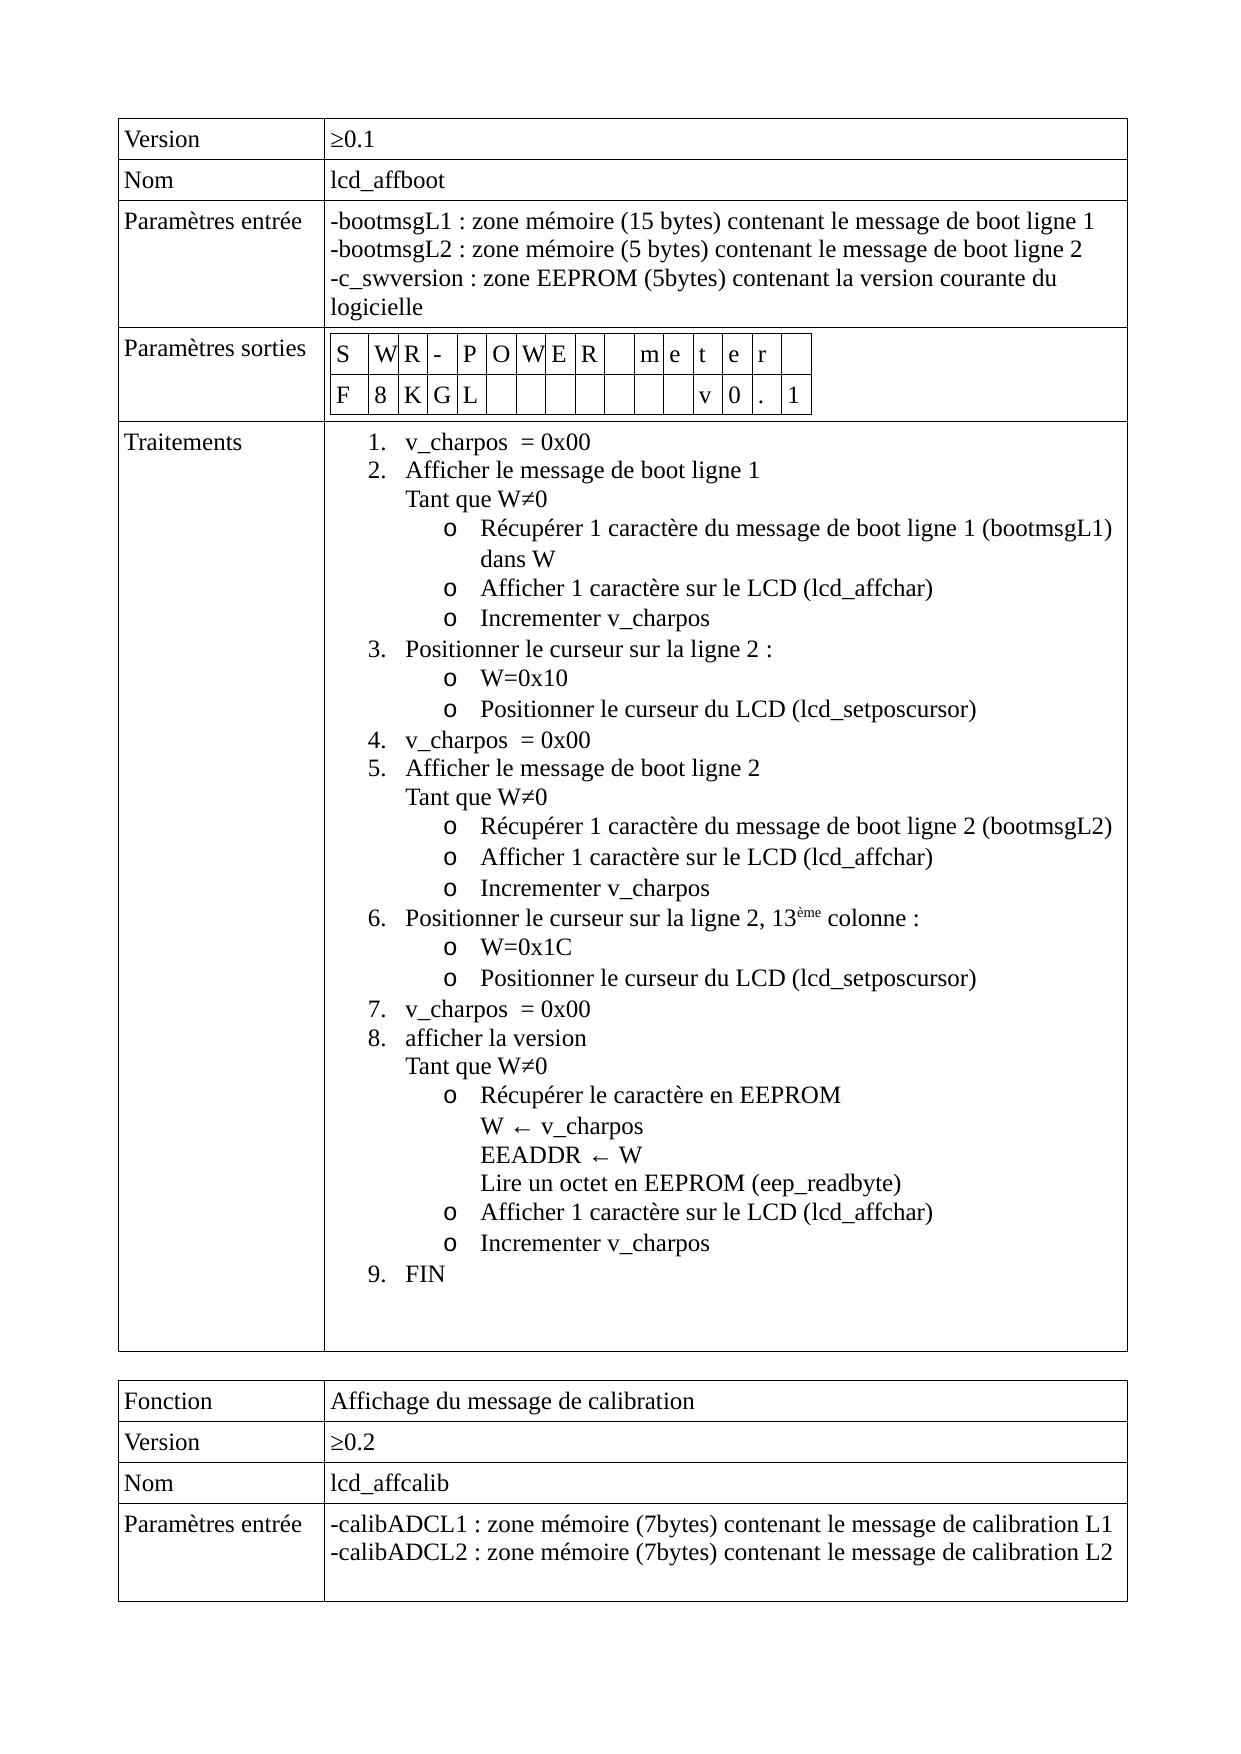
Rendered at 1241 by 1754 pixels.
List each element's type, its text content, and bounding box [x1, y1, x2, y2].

table_cell -bootmsgL1 : zone mémoire (15 bytes) contenant le message de boot ligne 1 -bootmsgL2 : zone mémoire (5 bytes) contenant le message de boot ligne 2 -c_swversion : zone EEPROM (5bytes) contenant la version courante du logicielle [325, 201, 1127, 327]
table_header t [694, 334, 722, 373]
table_cell -calibADCL1 : zone mémoire (7bytes) contenant le message de calibration L1 -calibADCL2 : zone mémoire (7bytes) contenant le message de calibration L2 [325, 1504, 1127, 1601]
table_cell [605, 375, 634, 414]
table_cell Nom [119, 160, 324, 199]
table_cell ≥0.2 [325, 1422, 1127, 1462]
table_header m [635, 334, 663, 373]
table_header E [546, 334, 575, 373]
table_cell 0 [723, 375, 752, 414]
table_header P [458, 334, 486, 373]
table_cell 1 [782, 375, 811, 414]
table_header r [753, 334, 781, 373]
table_header R [576, 334, 604, 373]
table_header - [428, 334, 457, 373]
table_cell Paramètres sorties [119, 328, 324, 421]
table_cell 8 [369, 375, 398, 414]
table_header e [664, 334, 693, 373]
table_header e [723, 334, 752, 373]
table_cell Traitements [119, 422, 324, 1351]
table_cell Paramètres entrée [119, 1504, 324, 1601]
table_cell Version [119, 1422, 324, 1462]
table_cell v [694, 375, 722, 414]
table_cell F [331, 375, 368, 414]
table_cell [635, 375, 663, 414]
table_header W [369, 334, 398, 373]
table_cell v_charpos = 0x00 Afficher le message de boot ligne 1 Tant que W≠0 Récupérer 1 caractère du message de boot ligne 1 (bootmsgL1) dans W Afficher 1 caractère sur le LCD (lcd_affchar) Incrementer v_charpos Positionner le curseur sur la ligne 2 : W=0x10 Positionner le curseur du LCD (lcd_setposcursor) v_charpos = 0x00 Afficher le message de boot ligne 2 Tant que W≠0 Récupérer 1 caractère du message de boot ligne 2 (bootmsgL2) Afficher 1 caractère sur le LCD (lcd_affchar) Incrementer v_charpos Positionner le curseur sur la ligne 2, 13ème colonne : W=0x1C Positionner le curseur du LCD (lcd_setposcursor) v_charpos = 0x00 afficher la version Tant que W≠0 Récupérer le caractère en EEPROM W ← v_charpos EEADDR ← W Lire un octet en EEPROM (eep_readbyte) Afficher 1 caractère sur le LCD (lcd_affchar) Incrementer v_charpos FIN [325, 422, 1127, 1351]
table_cell . [753, 375, 781, 414]
table_cell [576, 375, 604, 414]
table_header O [487, 334, 516, 373]
table_header [605, 334, 634, 373]
table_header Affichage du message de calibration [325, 1381, 1127, 1421]
table_cell Version [119, 119, 324, 159]
table_cell Nom [119, 1463, 324, 1502]
table_header Fonction [119, 1381, 324, 1421]
table_cell K [399, 375, 427, 414]
table_header S [331, 334, 368, 373]
table_cell L [458, 375, 486, 414]
table_cell Paramètres entrée [119, 201, 324, 327]
table_cell [487, 375, 516, 414]
table_cell [325, 328, 1127, 421]
table_header [782, 334, 811, 373]
table_header R [399, 334, 427, 373]
table_cell ≥0.1 [325, 119, 1127, 159]
table_cell [664, 375, 693, 414]
table_cell lcd_affcalib [325, 1463, 1127, 1502]
table_header W [517, 334, 545, 373]
table_cell G [428, 375, 457, 414]
table_cell [517, 375, 545, 414]
table_cell [546, 375, 575, 414]
table_cell lcd_affboot [325, 160, 1127, 199]
